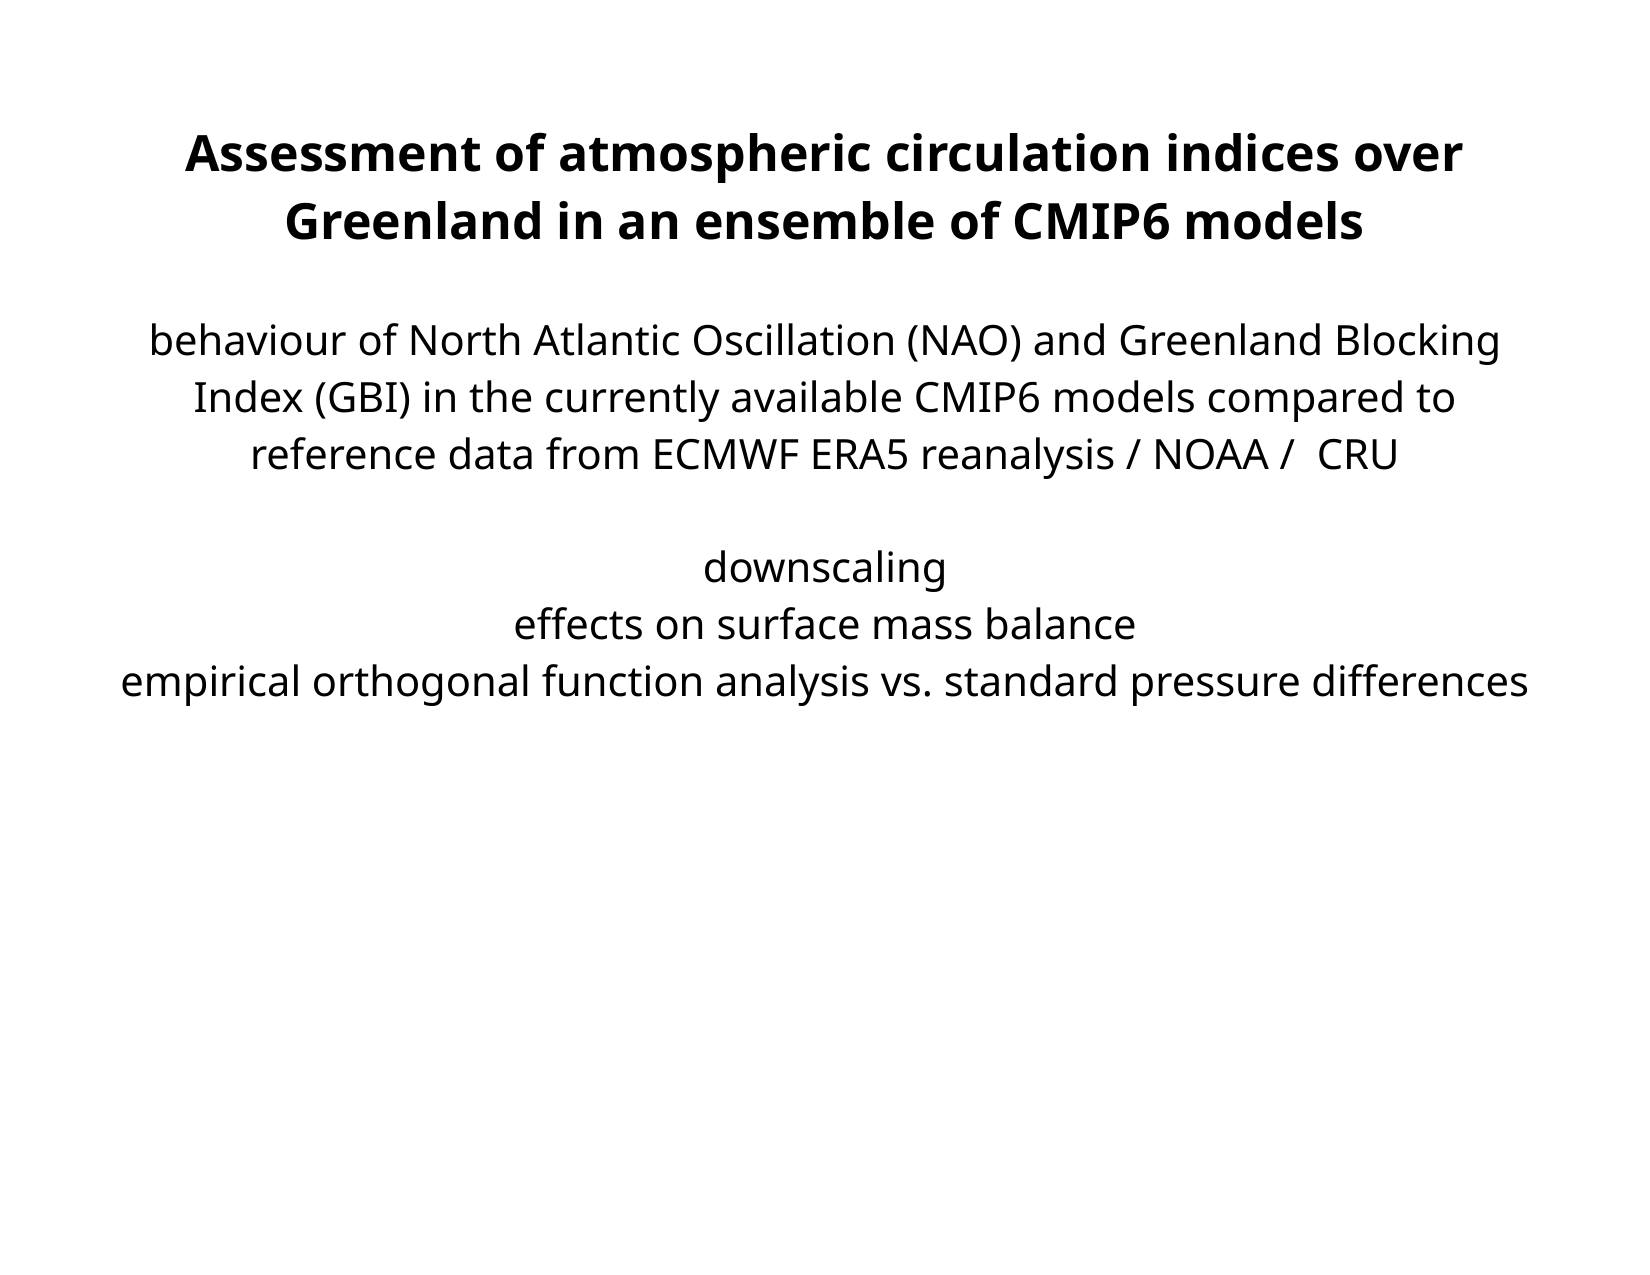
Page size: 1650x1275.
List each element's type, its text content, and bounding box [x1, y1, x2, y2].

text empirical orthogonal function analysis vs. standard pressure differences [118, 652, 1532, 708]
text effects on surface mass balance [118, 595, 1532, 652]
text behaviour of North Atlantic Oscillation (NAO) and Greenland Blocking Index (GBI) in the currently available CMIP6 models compared to reference data from ECMWF ERA5 reanalysis / NOAA / CRU [118, 311, 1532, 481]
text downscaling [118, 538, 1532, 595]
text Assessment of atmospheric circulation indices over Greenland in an ensemble of CMIP6 models [118, 118, 1532, 254]
